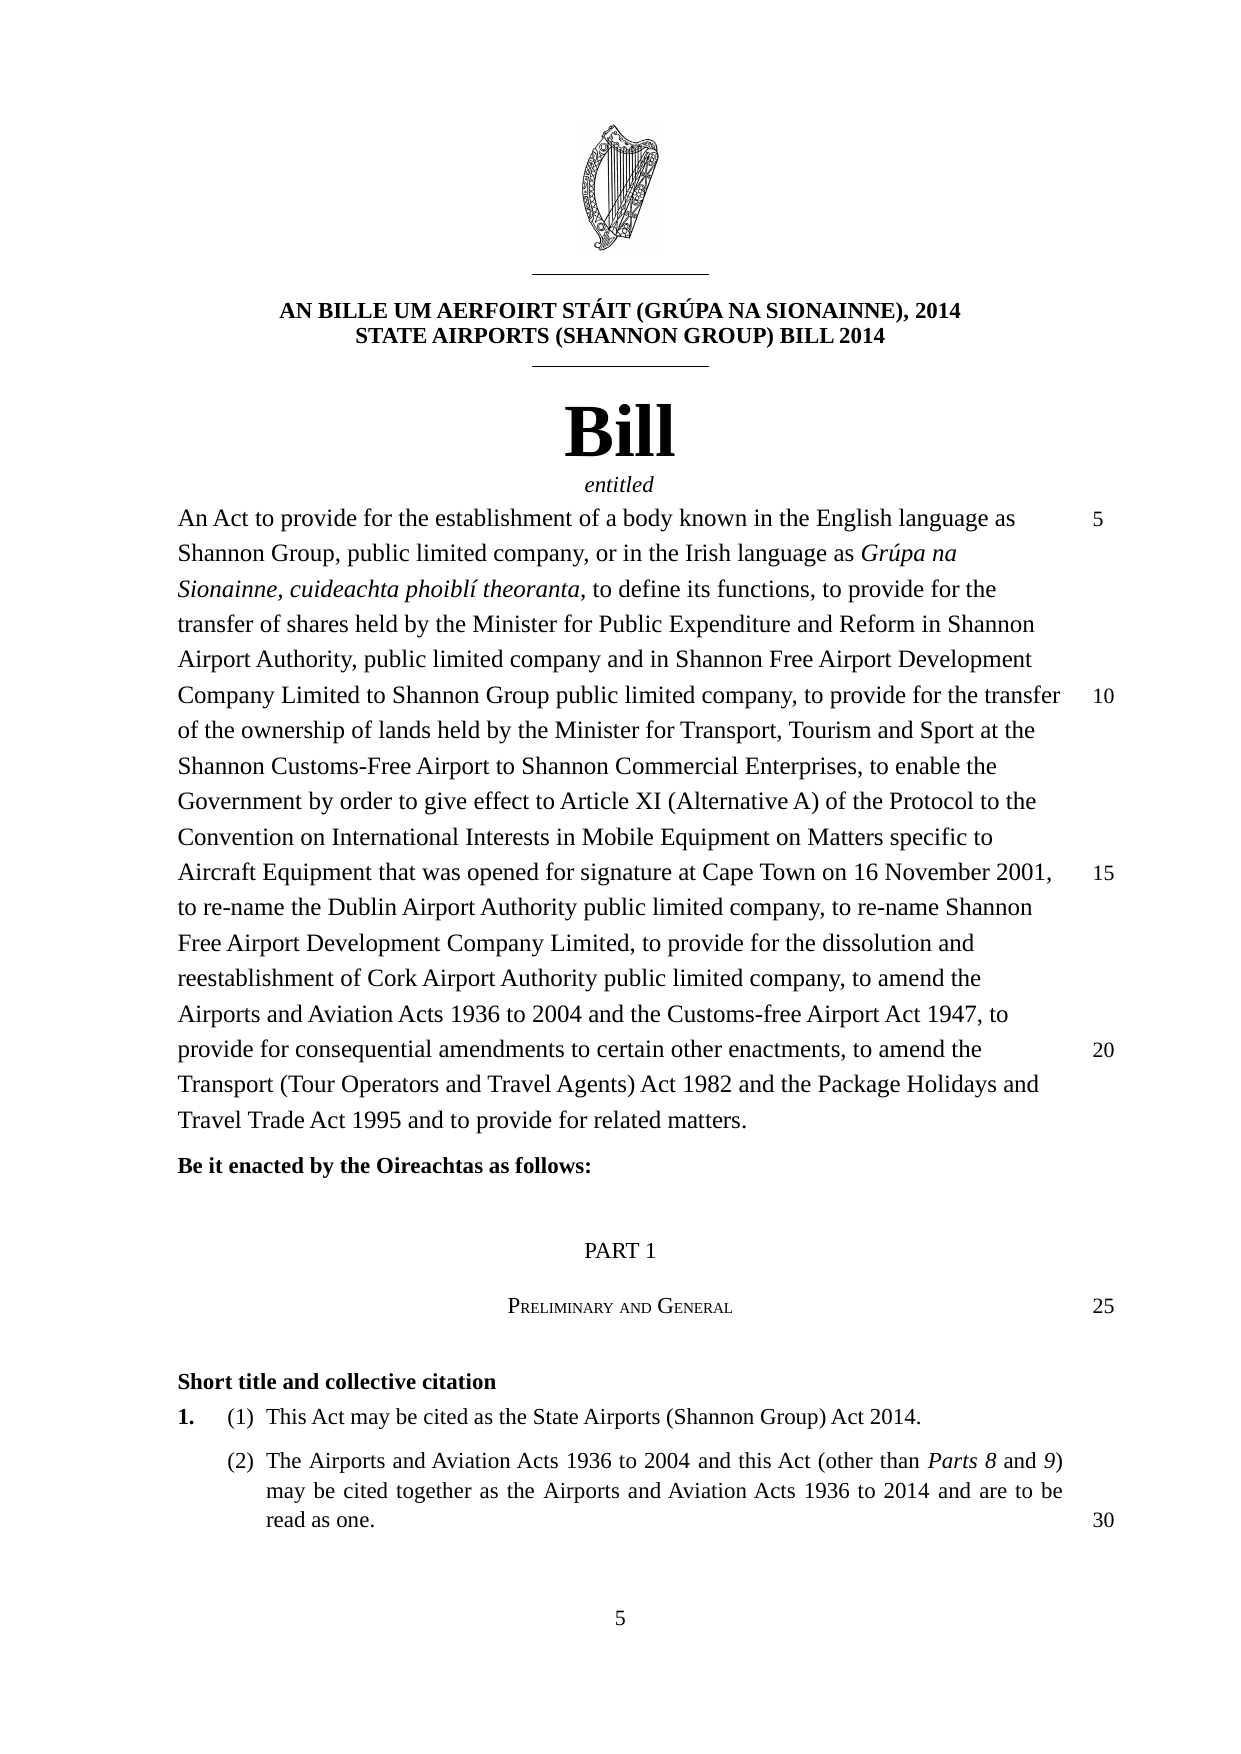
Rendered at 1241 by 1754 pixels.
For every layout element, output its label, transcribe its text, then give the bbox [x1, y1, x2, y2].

title entitled [177, 472, 1063, 498]
text 1. (1) This Act may be cited as the State Airports (Shannon Group) Act 2014. [177, 1401, 1063, 1430]
text Be it enacted by the Oireachtas as follows: [177, 1153, 1063, 1179]
title An Act to provide for the establishment of a body known in the English language as Shannon Group, public limited company, or in the Irish language as Grúpa na Sionainne, cuideachta phoiblí theoranta, to define its functions, to provide for the transfer of shares held by the Minister for Public Expenditure and Reform in Shannon Airport Authority, public limited company and in Shannon Free Airport Development Company Limited to Shannon Group public limited company, to provide for the transfer of the ownership of lands held by the Minister for Transport, Tourism and Sport at the Shannon Customs-Free Airport to Shannon Commercial Enterprises, to enable the Government by order to give effect to Article XI (Alternative A) of the Protocol to the Convention on International Interests in Mobile Equipment on Matters specific to Aircraft Equipment that was opened for signature at Cape Town on 16 November 2001, to re-name the Dublin Airport Authority public limited company, to re-name Shannon Free Airport Development Company Limited, to provide for the dissolution and reestablishment of Cork Airport Authority public limited company, to amend the Airports and Aviation Acts 1936 to 2004 and the Customs-free Airport Act 1947, to provide for consequential amendments to certain other enactments, to amend the Transport (Tour Operators and Travel Agents) Act 1982 and the Package Holidays and Travel Trade Act 1995 and to provide for related matters. [177, 498, 1063, 1135]
picture [295, 117, 945, 257]
text Bill [177, 389, 1063, 472]
title State Airports (Shannon Group) Bill 2014 [177, 323, 1063, 348]
text PART 1 [177, 1238, 1063, 1263]
title AN BILLE UM AERFOIRT STÁIT (GRÚPA NA SIONAINNE), 2014 [177, 297, 1063, 323]
text Short title and collective citation [177, 1366, 1063, 1395]
text (2) The Airports and Aviation Acts 1936 to 2004 and this Act (other than Parts 8 and 9) may be cited together as the Airports and Aviation Acts 1936 to 2014 and are to be read as one. [177, 1445, 1063, 1534]
title Preliminary and General [177, 1293, 1063, 1318]
